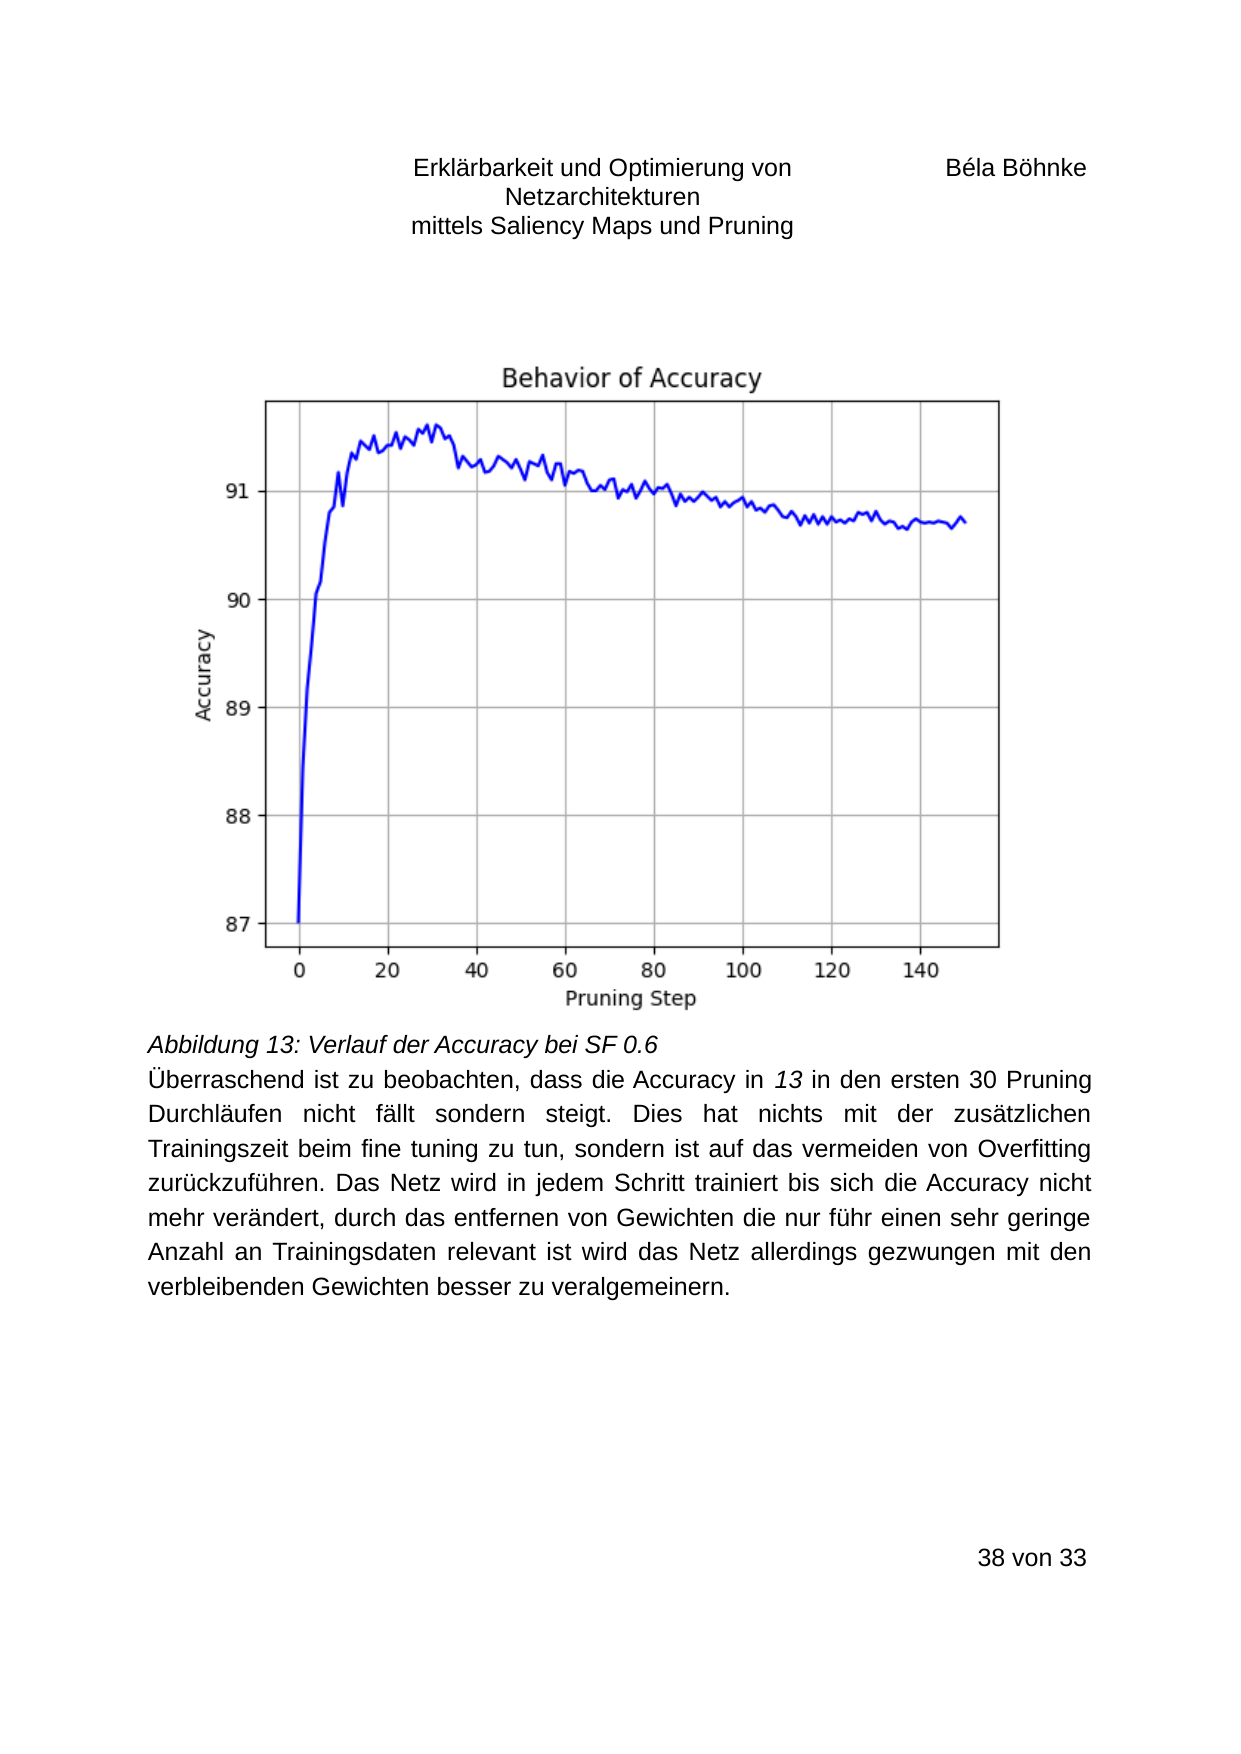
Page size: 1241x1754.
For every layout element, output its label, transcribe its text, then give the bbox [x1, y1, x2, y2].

picture [147, 316, 1093, 1025]
text Überraschend ist zu beobachten, dass die Accuracy in Abbildung 13 in den ersten 30 Pruning Durchläufen nicht fällt sondern steigt. Dies hat nichts mit der zusätzlichen Trainingszeit beim fine tuning zu tun, sondern ist auf das vermeiden von Overfitting zurückzuführen. Das Netz wird in jedem Schritt trainiert bis sich die Accuracy nicht mehr verändert, durch das entfernen von Gewichten die nur führ einen sehr geringe Anzahl an Trainingsdaten relevant ist wird das Netz allerdings gezwungen mit den verbleibenden Gewichten besser zu veralgemeinern. [148, 1059, 1093, 1300]
text Überraschend ist zu beobachten, dass die Accuracy in Abbildung 13 in den ersten 30 Pruning Durchläufen nicht fällt sondern steigt. Dies hat nichts mit der zusätzlichen Trainingszeit beim fine tuning zu tun, sondern ist auf das vermeiden von Overfitting zurückzuführen. Das Netz wird in jedem Schritt trainiert bis sich die Accuracy nicht mehr verändert, durch das entfernen von Gewichten die nur führ einen sehr geringe Anzahl an Trainingsdaten relevant ist wird das Netz allerdings gezwungen mit den verbleibenden Gewichten besser zu veralgemeinern. [148, 303, 1093, 316]
text Abbildung 13: Verlauf der Accuracy bei SF 0.6 [148, 1025, 1093, 1059]
